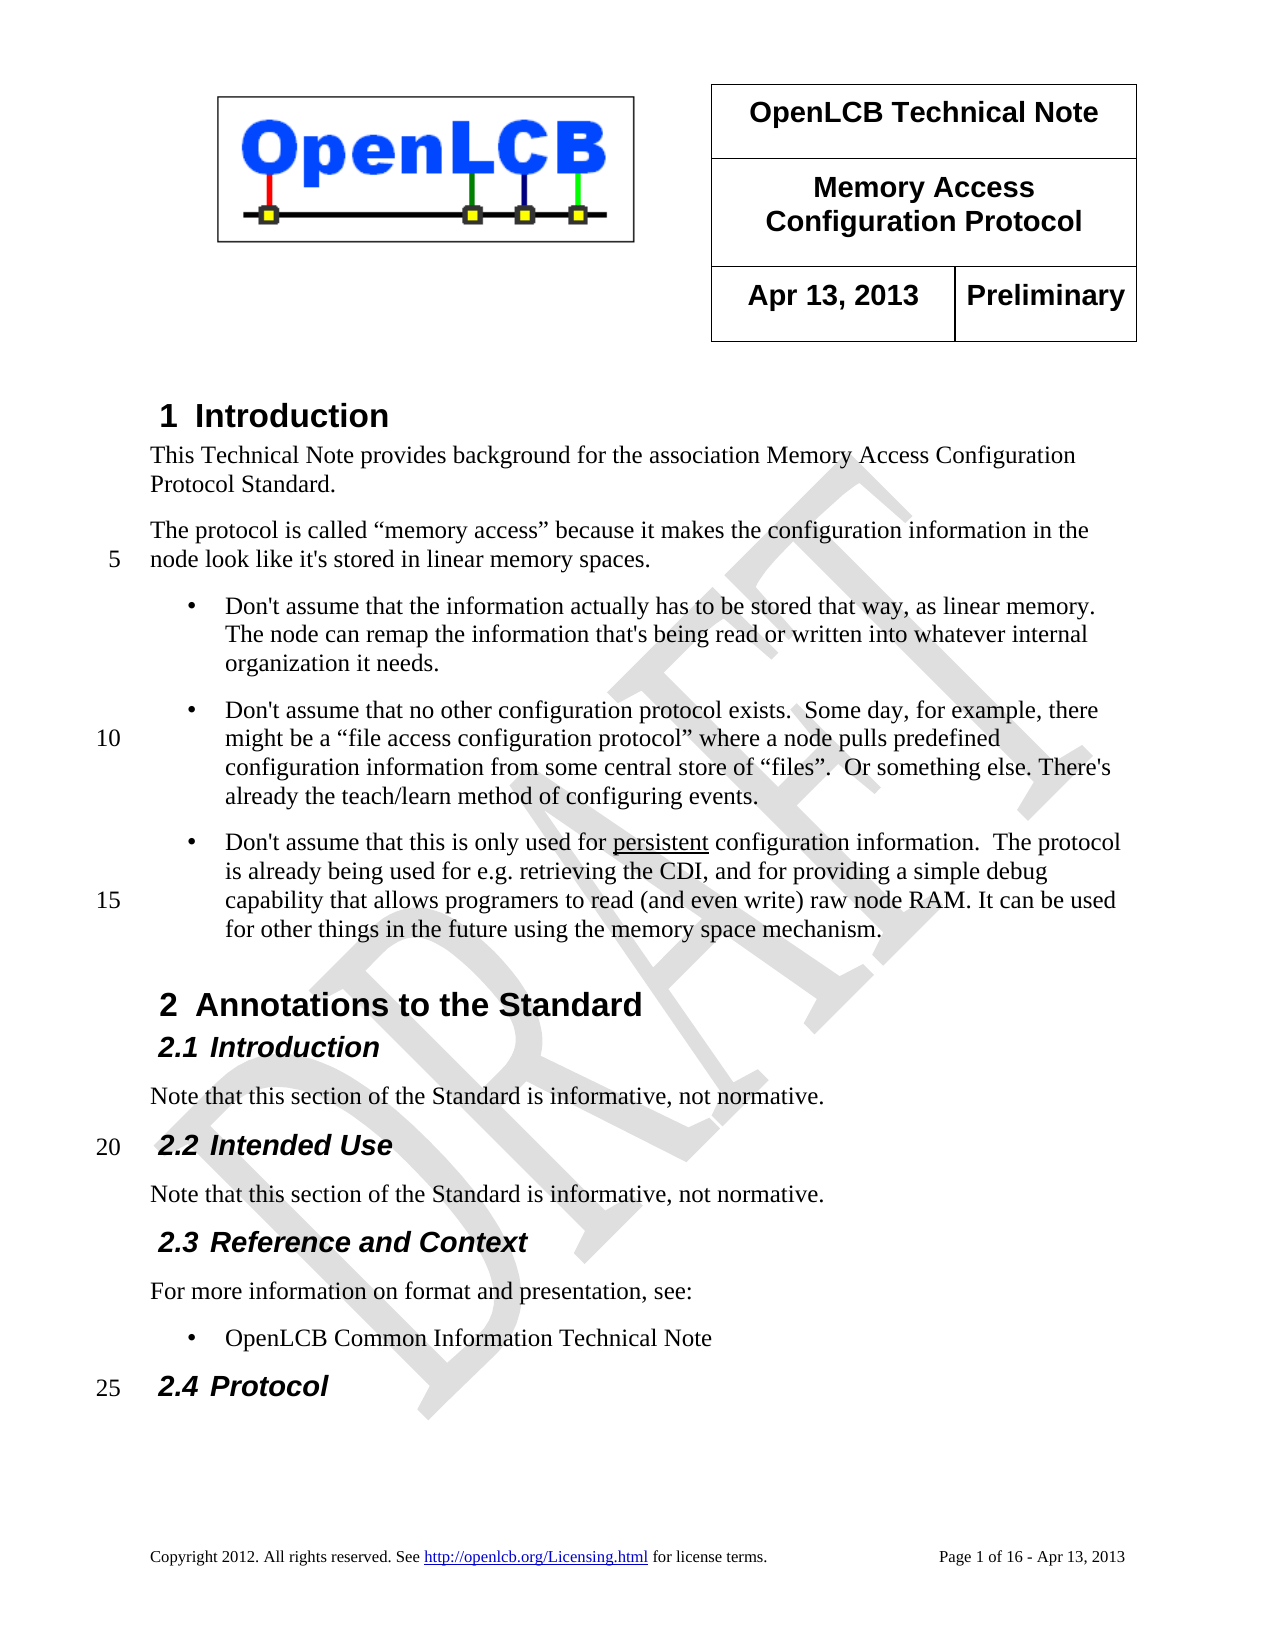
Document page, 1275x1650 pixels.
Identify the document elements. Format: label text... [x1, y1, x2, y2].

text Note that this section of the Standard is informative, not normative. [359, 1081, 463, 1110]
subtitle Annotations to the Standard [150, 985, 376, 1023]
text Note that this section of the Standard is informative, not normative. [150, 1081, 217, 1110]
list Don't assume that no other configuration protocol exists. Some day, for example, there might be a “file access configuration protocol” where a node pulls predefined configuration information from some central store of “files”. Or something else. There's already the teach/learn method of configuring events. [989, 695, 1125, 810]
text For more information on format and presentation, see: [520, 1276, 1125, 1305]
subtitle Intended Use [213, 1127, 404, 1161]
list OpenLCB Common Information Technical Note [409, 1323, 486, 1352]
subtitle [426, 1030, 515, 1063]
text The protocol is called “memory access” because it makes the configuration information in the node look like it's stored in linear memory spaces. [150, 516, 782, 573]
list Don't assume that this is only used for persistent configuration information. The protocol is already being used for e.g. retrieving the CDI, and for providing a simple debug capability that allows programers to read (and even write) raw node RAM. It can be used for other things in the future using the memory space mechanism. [187, 827, 616, 942]
subtitle [541, 1030, 700, 1063]
text Note that this section of the Standard is informative, not normative. [466, 1179, 560, 1207]
list Don't assume that the information actually has to be stored that way, as linear memory. The node can remap the information that's being read or written into whatever internal organization it needs. [665, 591, 927, 677]
subtitle Introduction [150, 1030, 416, 1063]
text For more information on format and presentation, see: [362, 1276, 493, 1305]
list Don't assume that this is only used for persistent configuration information. The protocol is already being used for e.g. retrieving the CDI, and for providing a simple debug capability that allows programers to read (and even write) raw node RAM. It can be used for other things in the future using the memory space mechanism. [622, 827, 882, 942]
text Note that this section of the Standard is informative, not normative. [150, 1179, 249, 1207]
subtitle [447, 1369, 1125, 1403]
subtitle [698, 1030, 1125, 1063]
text Note that this section of the Standard is informative, not normative. [228, 1087, 341, 1110]
text For more information on format and presentation, see: [150, 1276, 347, 1305]
list Don't assume that the information actually has to be stored that way, as linear memory. The node can remap the information that's being read or written into whatever internal organization it needs. [885, 591, 1125, 677]
text Note that this section of the Standard is informative, not normative. [265, 1179, 447, 1207]
list Don't assume that this is only used for persistent configuration information. The protocol is already being used for e.g. retrieving the CDI, and for providing a simple debug capability that allows programers to read (and even write) raw node RAM. It can be used for other things in the future using the memory space mechanism. [557, 827, 701, 942]
subtitle Intended Use [689, 1127, 1125, 1161]
subtitle Reference and Context [499, 1225, 584, 1259]
list Don't assume that the information actually has to be stored that way, as linear memory. The node can remap the information that's being read or written into whatever internal organization it needs. [187, 591, 707, 677]
subtitle Reference and Context [591, 1225, 1125, 1259]
subtitle Annotations to the Standard [670, 985, 816, 1023]
picture [216, 95, 636, 244]
list Don't assume that no other configuration protocol exists. Some day, for example, there might be a “file access configuration protocol” where a node pulls predefined configuration information from some central store of “files”. Or something else. There's already the teach/learn method of configuring events. [688, 695, 1033, 810]
text Note that this section of the Standard is informative, not normative. [595, 1081, 720, 1110]
list Don't assume that this is only used for persistent configuration information. The protocol is already being used for e.g. retrieving the CDI, and for providing a simple debug capability that allows programers to read (and even write) raw node RAM. It can be used for other things in the future using the memory space mechanism. [820, 827, 1125, 942]
subtitle Annotations to the Standard [827, 985, 1125, 1023]
text Note that this section of the Standard is informative, not normative. [575, 1179, 1125, 1207]
text The protocol is called “memory access” because it makes the configuration information in the node look like it's stored in linear memory spaces. [815, 516, 1125, 573]
subtitle Intended Use [416, 1127, 514, 1161]
subtitle Reference and Context [150, 1225, 301, 1259]
subtitle Annotations to the Standard [523, 985, 672, 1023]
subtitle Annotations to the Standard [381, 985, 511, 1023]
list OpenLCB Common Information Technical Note [187, 1323, 394, 1352]
text This Technical Note provides background for the association Memory Access Configuration Protocol Standard. [150, 440, 1125, 498]
text Note that this section of the Standard is informative, not normative. [502, 1082, 581, 1110]
subtitle Intended Use [523, 1127, 682, 1161]
subtitle Introduction [150, 396, 1125, 434]
subtitle Reference and Context [311, 1225, 482, 1259]
subtitle Protocol [150, 1369, 429, 1403]
list Don't assume that no other configuration protocol exists. Some day, for example, there might be a “file access configuration protocol” where a node pulls predefined configuration information from some central store of “files”. Or something else. There's already the teach/learn method of configuring events. [187, 695, 759, 810]
subtitle Intended Use [150, 1127, 203, 1161]
text Note that this section of the Standard is informative, not normative. [740, 1081, 1125, 1110]
list OpenLCB Common Information Technical Note [499, 1323, 1125, 1352]
